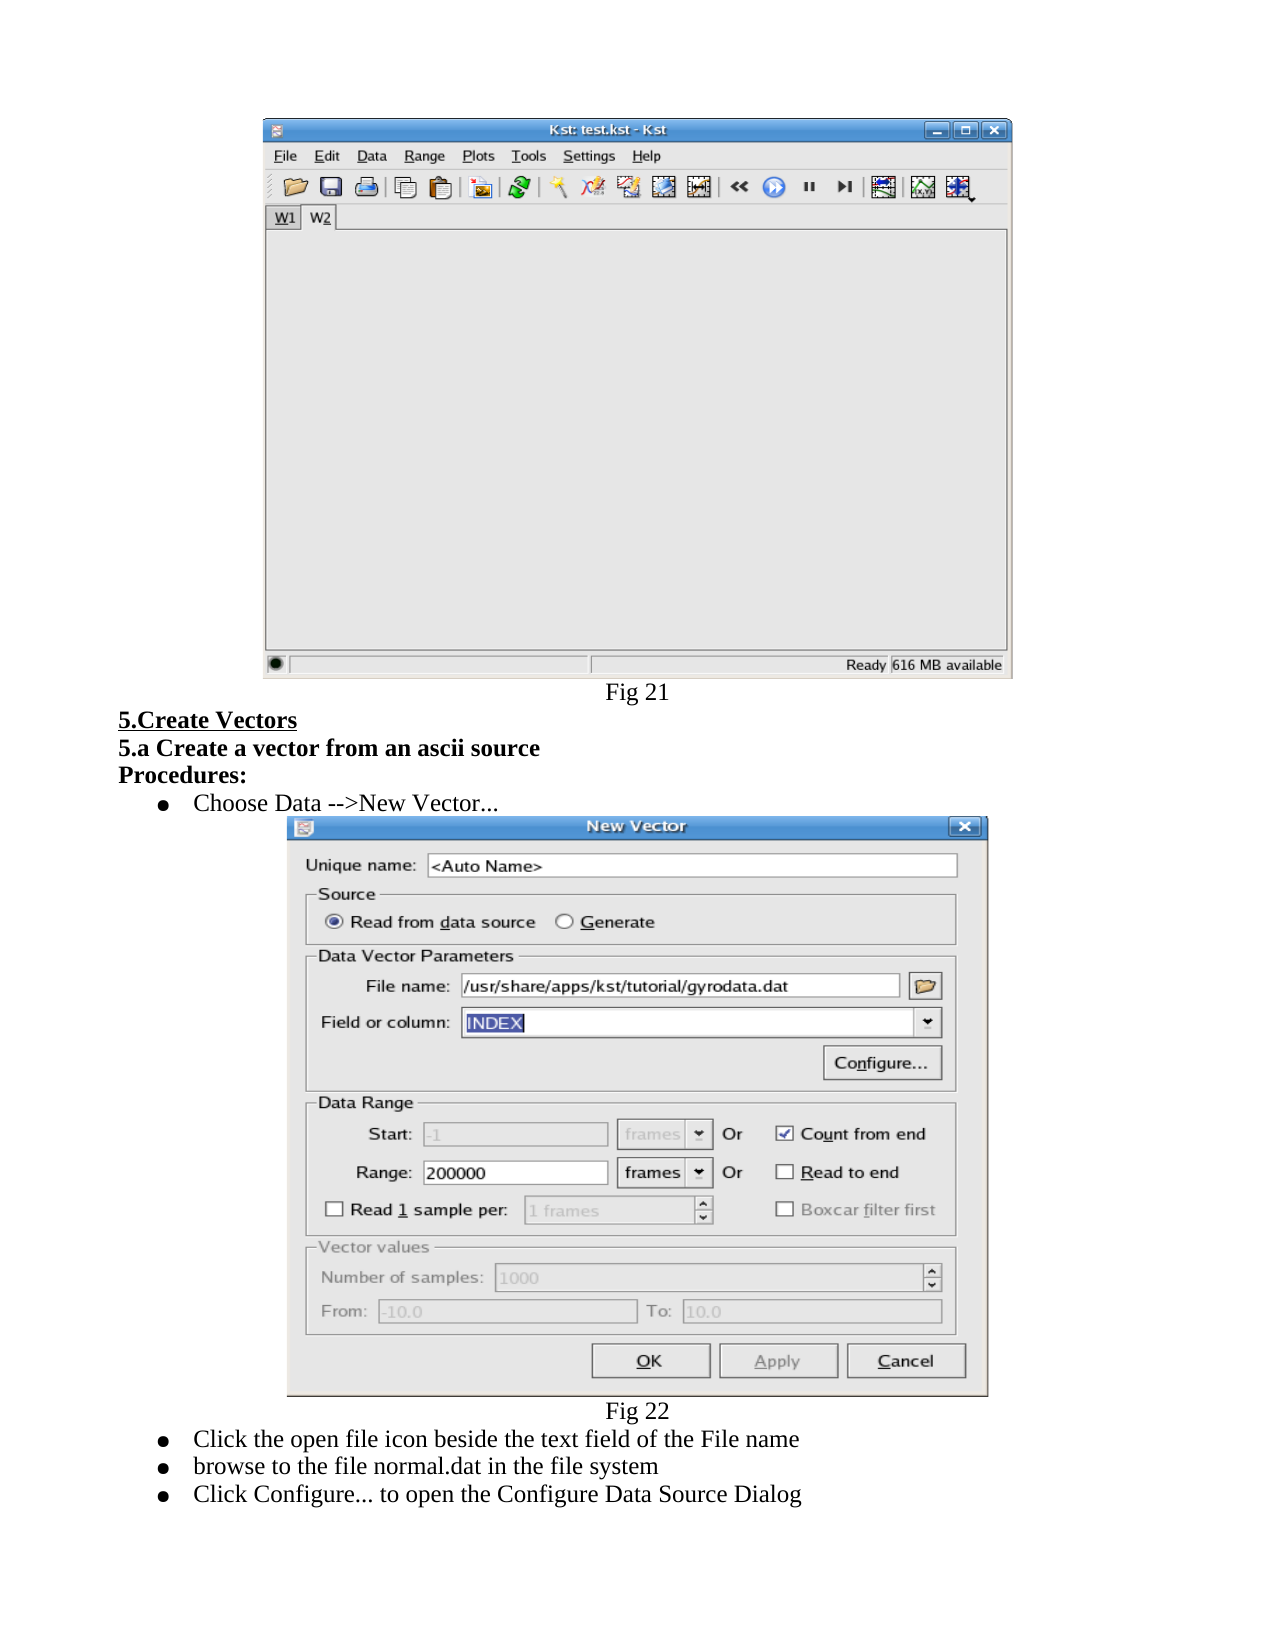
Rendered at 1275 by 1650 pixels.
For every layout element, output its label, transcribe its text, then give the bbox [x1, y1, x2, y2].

text Procedures: [118, 761, 1157, 789]
text 5.Create Vectors [118, 706, 1157, 734]
picture [262, 118, 1013, 679]
text Fig 22 [118, 817, 1157, 1425]
list Choose Data -->New Vector... [156, 789, 1157, 817]
list Click Configure... to open the Configure Data Source Dialog [156, 1480, 1157, 1508]
list Click the open file icon beside the text field of the File name [156, 1425, 1157, 1452]
text 5.a Create a vector from an ascii source [118, 734, 1157, 761]
picture [286, 816, 989, 1397]
list browse to the file normal.dat in the file system [156, 1452, 1157, 1480]
text Fig 21 [118, 118, 1157, 706]
